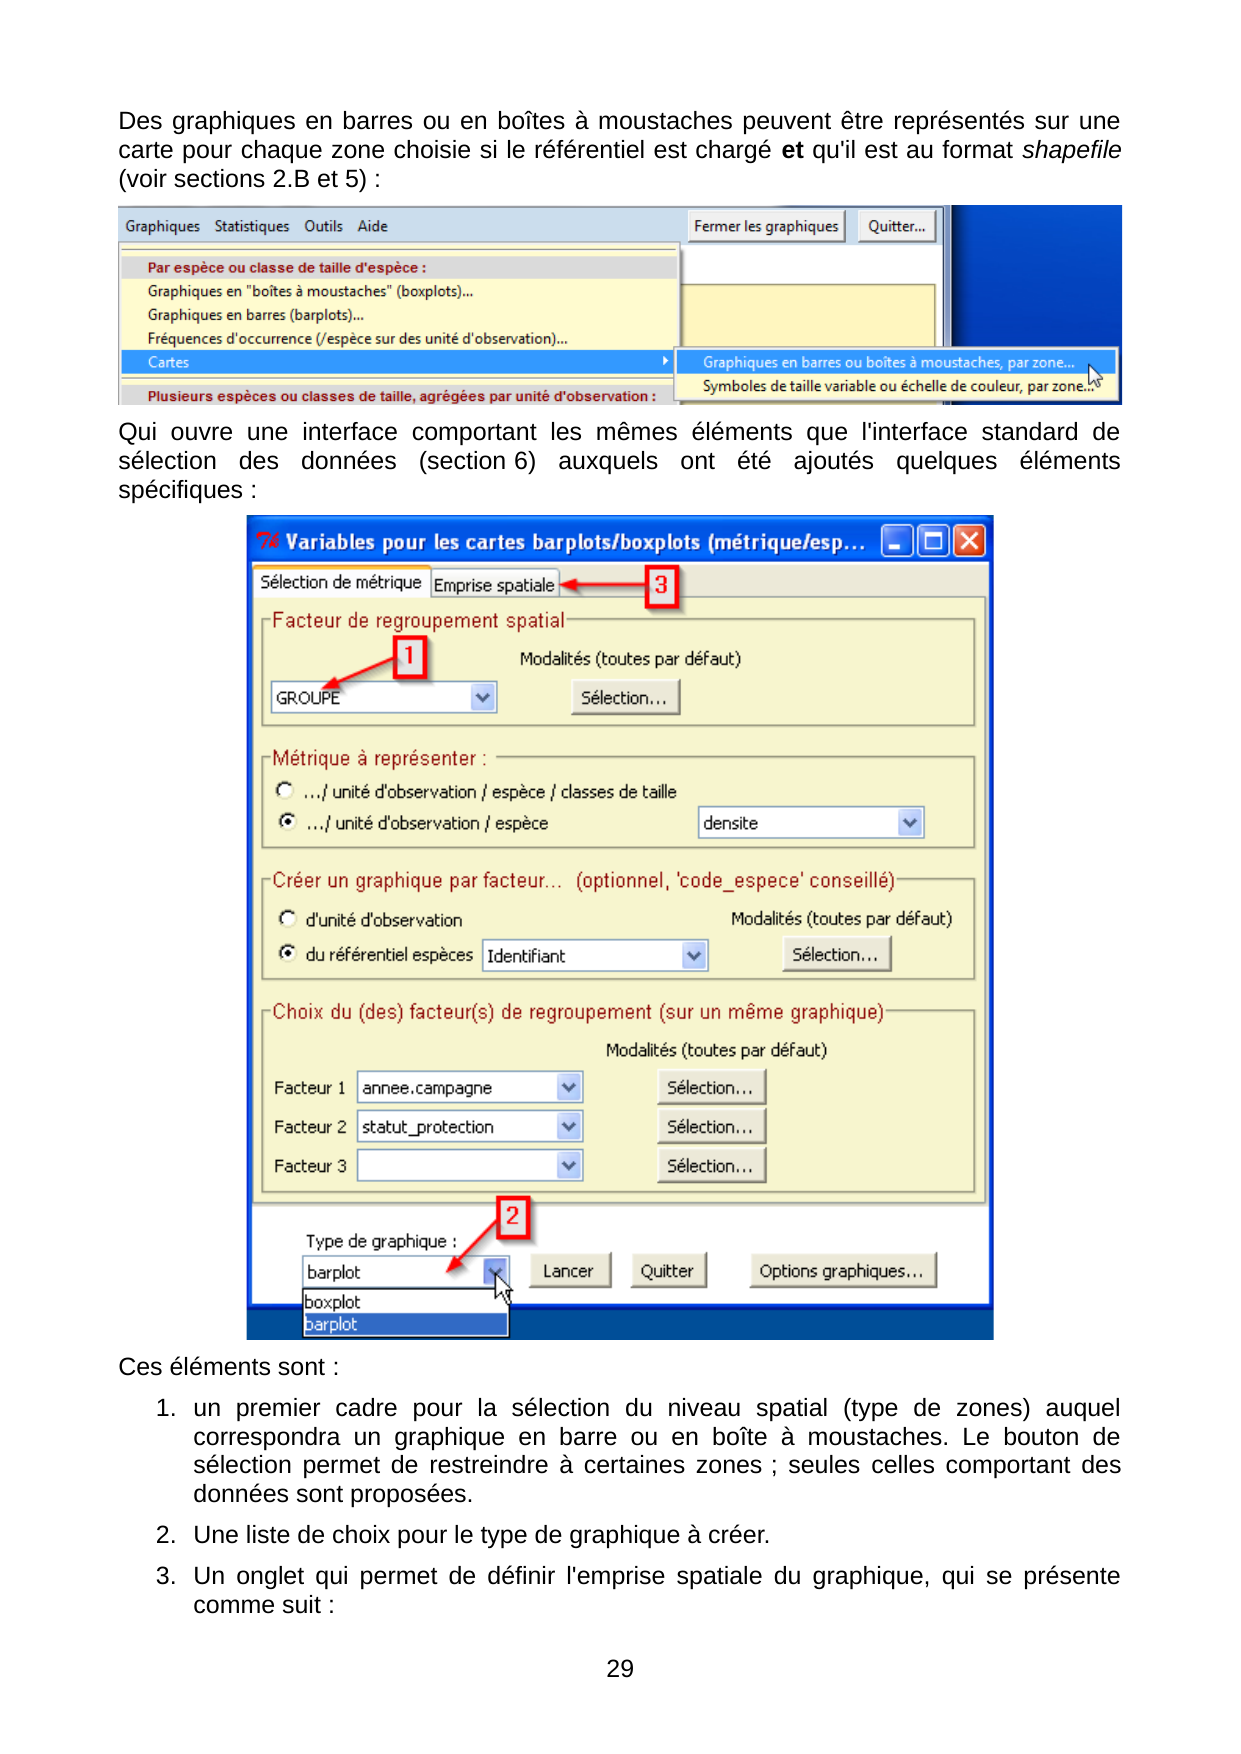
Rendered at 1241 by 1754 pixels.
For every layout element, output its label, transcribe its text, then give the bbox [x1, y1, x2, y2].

list un premier cadre pour la sélection du niveau spatial (type de zones) auquel correspondra un graphique en barre ou en boîte à moustaches. Le bouton de sélection permet de restreindre à certaines zones ; seules celles comportant des données sont proposées. [156, 1393, 1122, 1508]
list Une liste de choix pour le type de graphique à créer. [156, 1520, 1122, 1549]
text Qui ouvre une interface comportant les mêmes éléments que l'interface standard de sélection des données (section 6) auxquels ont été ajoutés quelques éléments spécifiques : [118, 417, 1122, 503]
text Ces éléments sont : [118, 1352, 1122, 1380]
picture [246, 515, 994, 1340]
picture [118, 205, 1123, 405]
list Un onglet qui permet de définir l'emprise spatiale du graphique, qui se présente comme suit : [156, 1561, 1122, 1619]
text Des graphiques en barres ou en boîtes à moustaches peuvent être représentés sur une carte pour chaque zone choisie si le référentiel est chargé et qu'il est au format shapefile (voir sections 2.B et 5) : [118, 106, 1122, 192]
